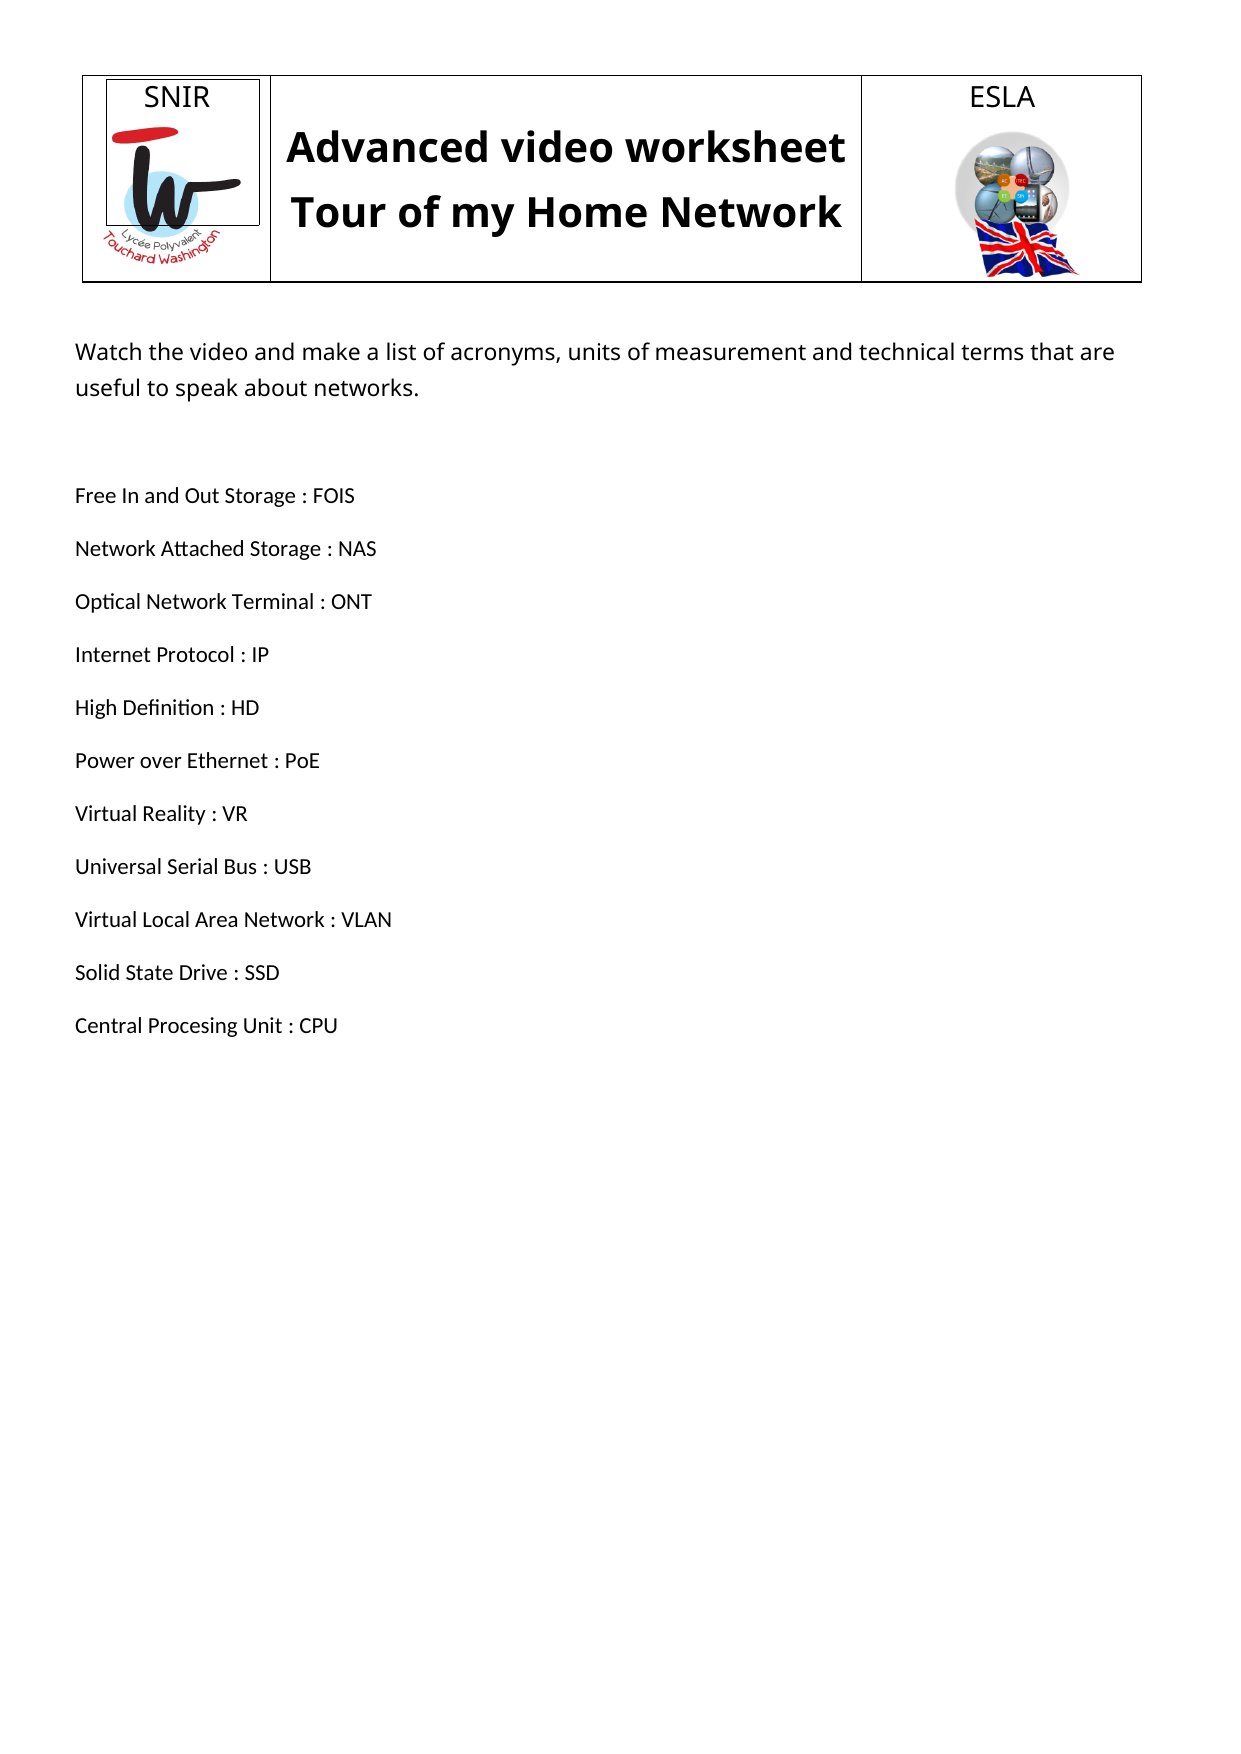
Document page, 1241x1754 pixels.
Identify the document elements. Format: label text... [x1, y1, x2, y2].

text Network Attached Storage : NAS [75, 534, 1165, 562]
text Power over Ethernet : PoE [75, 746, 1165, 774]
text Internet Protocol : IP [75, 640, 1165, 668]
text Watch the video and make a list of acronyms, units of measurement and technical terms that are useful to speak about networks. [75, 336, 1165, 403]
table_header SNIR [83, 76, 270, 281]
text Universal Serial Bus : USB [75, 852, 1165, 880]
table_header ESLA [862, 76, 1141, 281]
text Virtual Reality : VR [75, 799, 1165, 827]
text Solid State Drive : SSD [75, 958, 1165, 986]
table_header Advanced video worksheet Tour of my Home Network [271, 76, 861, 281]
text Central Procesing Unit : CPU [75, 1011, 1165, 1039]
text Free In and Out Storage : FOIS [75, 481, 1165, 509]
picture [953, 129, 1081, 277]
text Optical Network Terminal : ONT [75, 587, 1165, 615]
text High Definition : HD [75, 693, 1165, 721]
text Virtual Local Area Network : VLAN [75, 905, 1165, 933]
